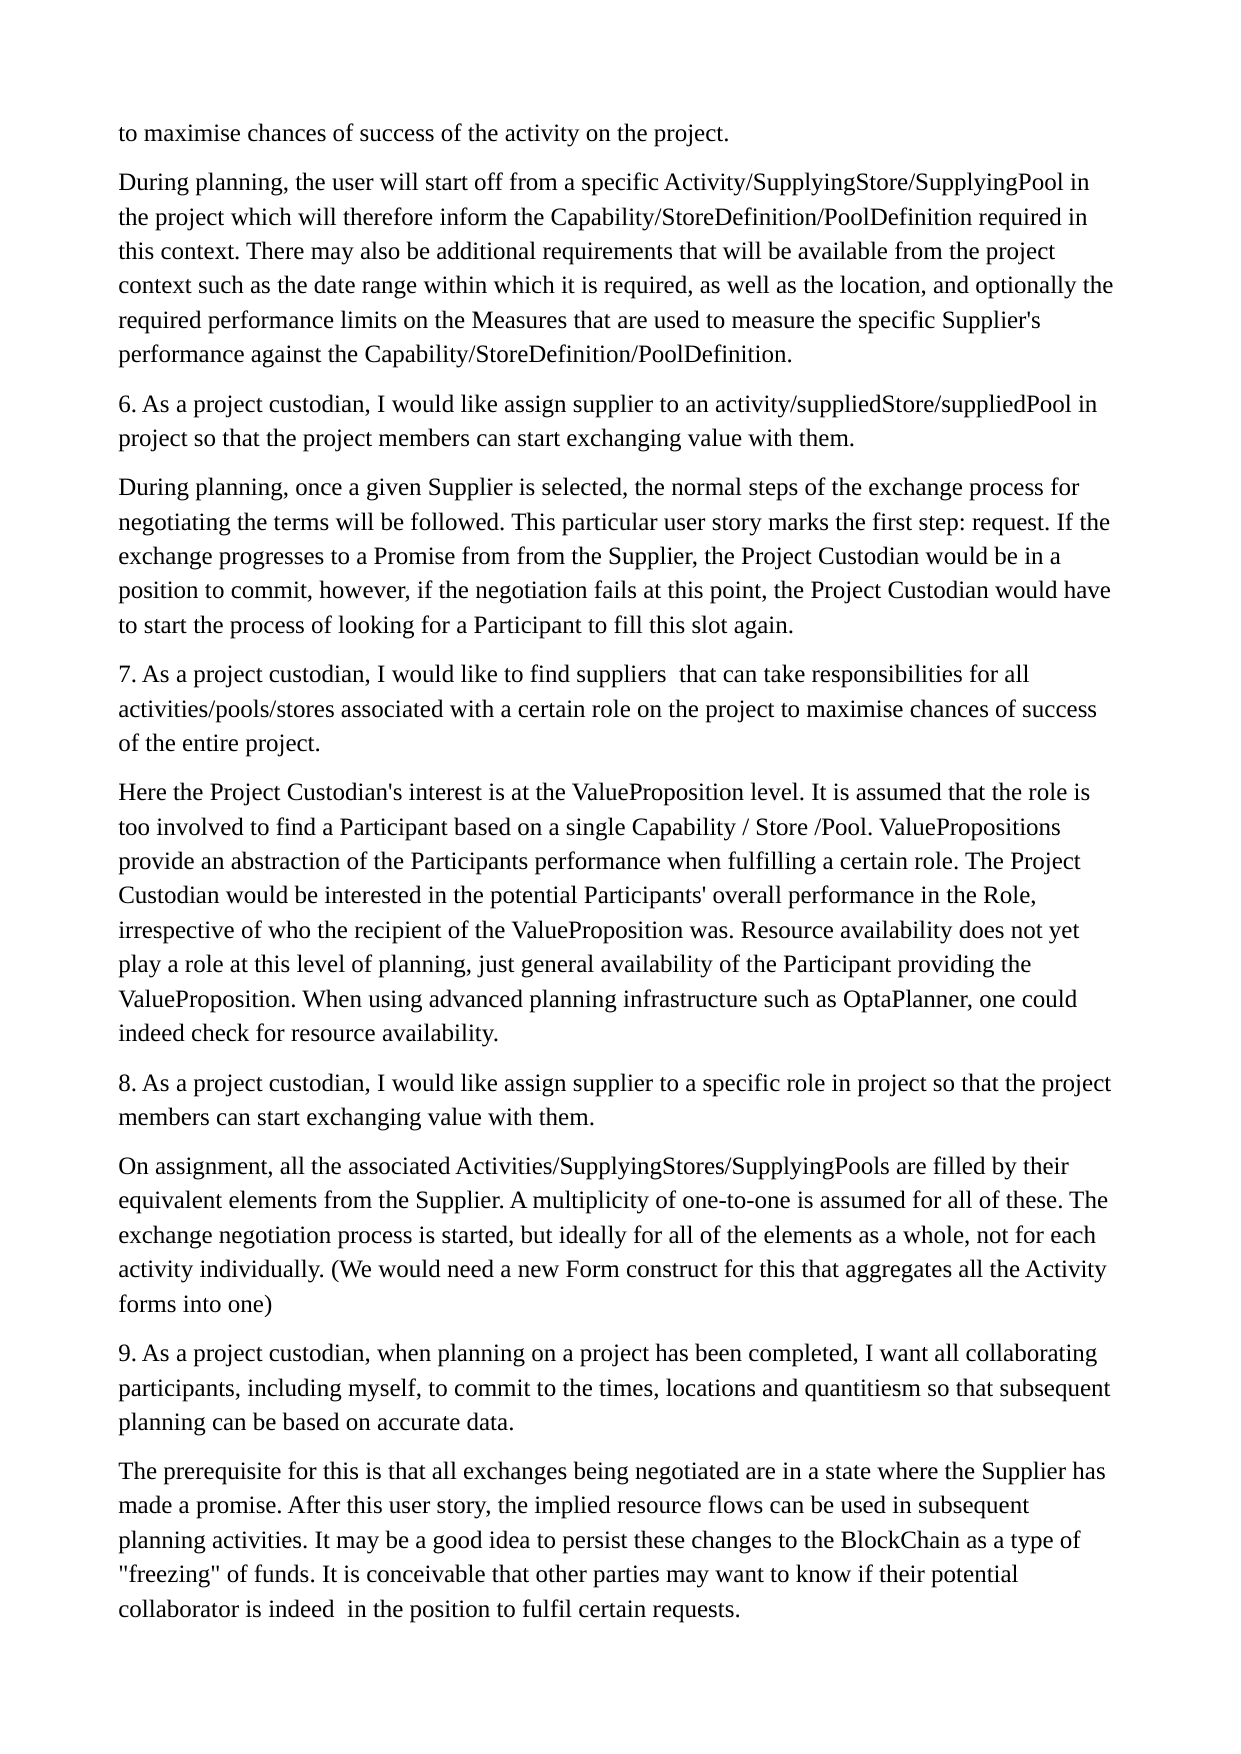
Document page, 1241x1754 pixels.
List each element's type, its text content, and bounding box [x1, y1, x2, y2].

text The prerequisite for this is that all exchanges being negotiated are in a state where the Supplier has made a promise. After this user story, the implied resource flows can be used in subsequent planning activities. It may be a good idea to persist these changes to the BlockChain as a type of "freezing" of funds. It is conceivable that other parties may want to know if their potential collaborator is indeed in the position to fulfil certain requests. [118, 1456, 1122, 1623]
text Here the Project Custodian's interest is at the ValueProposition level. It is assumed that the role is too involved to find a Participant based on a single Capability / Store /Pool. ValuePropositions provide an abstraction of the Participants performance when fulfilling a certain role. The Project Custodian would be interested in the potential Participants' overall performance in the Role, irrespective of who the recipient of the ValueProposition was. Resource availability does not yet play a role at this level of planning, just general availability of the Participant providing the ValueProposition. When using advanced planning infrastructure such as OptaPlanner, one could indeed check for resource availability. [118, 777, 1122, 1047]
text 9. As a project custodian, when planning on a project has been completed, I want all collaborating participants, including myself, to commit to the times, locations and quantitiesm so that subsequent planning can be based on accurate data. [118, 1338, 1122, 1436]
text 6. As a project custodian, I would like assign supplier to an activity/suppliedStore/suppliedPool in project so that the project members can start exchanging value with them. [118, 389, 1122, 452]
text 7. As a project custodian, I would like to find suppliers that can take responsibilities for all activities/pools/stores associated with a certain role on the project to maximise chances of success of the entire project. [118, 659, 1122, 757]
text On assignment, all the associated Activities/SupplyingStores/SupplyingPools are filled by their equivalent elements from the Supplier. A multiplicity of one-to-one is assumed for all of these. The exchange negotiation process is started, but ideally for all of the elements as a whole, not for each activity individually. (We would need a new Form construct for this that aggregates all the Activity forms into one) [118, 1151, 1122, 1318]
text During planning, the user will start off from a specific Activity/SupplyingStore/SupplyingPool in the project which will therefore inform the Capability/StoreDefinition/PoolDefinition required in this context. There may also be additional requirements that will be available from the project context such as the date range within which it is required, as well as the location, and optionally the required performance limits on the Measures that are used to measure the specific Supplier's performance against the Capability/StoreDefinition/PoolDefinition. [118, 167, 1122, 368]
text 8. As a project custodian, I would like assign supplier to a specific role in project so that the project members can start exchanging value with them. [118, 1068, 1122, 1131]
text During planning, once a given Supplier is selected, the normal steps of the exchange process for negotiating the terms will be followed. This particular user story marks the first step: request. If the exchange progresses to a Promise from from the Supplier, the Project Custodian would be in a position to commit, however, if the negotiation fails at this point, the Project Custodian would have to start the process of looking for a Participant to fill this slot again. [118, 472, 1122, 639]
text to maximise chances of success of the activity on the project. [118, 118, 1122, 147]
